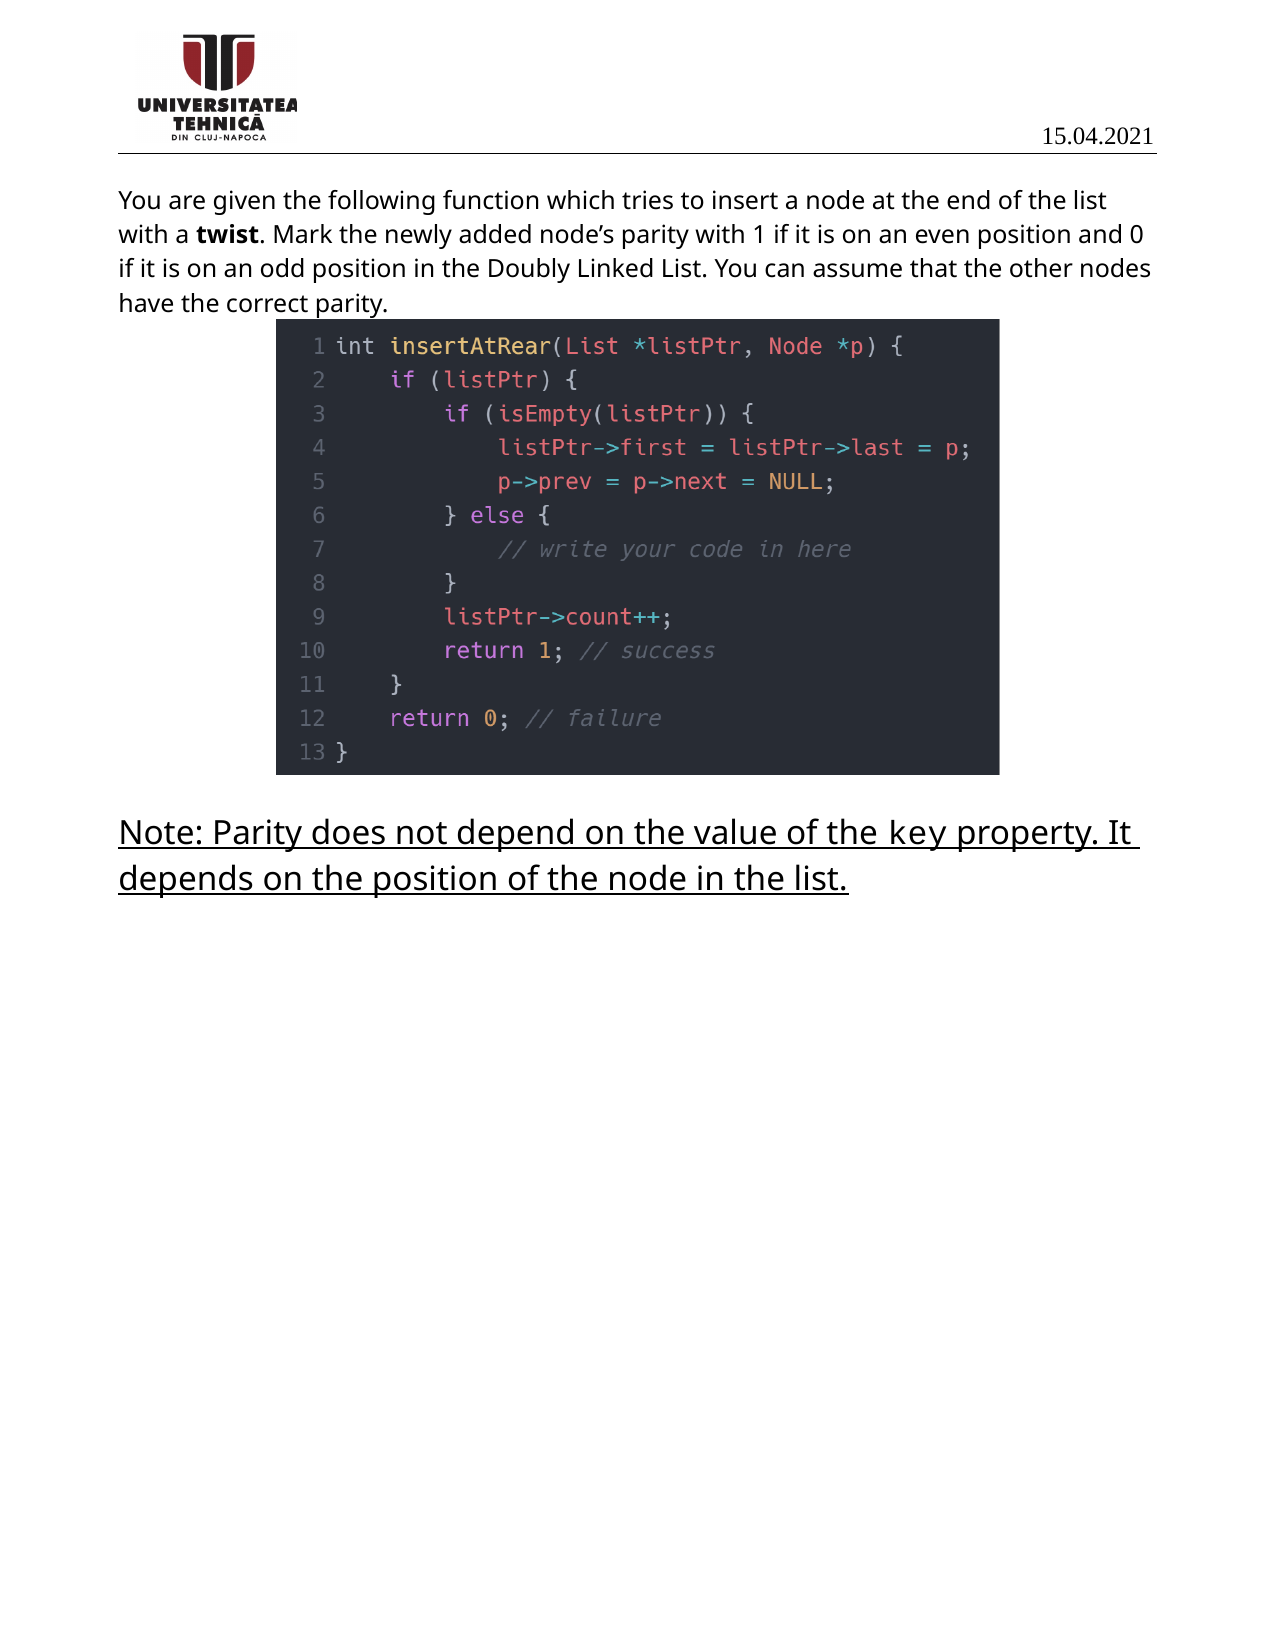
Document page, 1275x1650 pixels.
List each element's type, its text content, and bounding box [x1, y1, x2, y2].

text Note: Parity does not depend on the value of the key property. It depends on the position of the node in the list. [118, 809, 1157, 900]
text You are given the following function which tries to insert a node at the end of the list with a twist. Mark the newly added node’s parity with 1 if it is on an even position and 0 if it is on an odd position in the Doubly Linked List. You can assume that the other nodes have the correct parity. [118, 183, 1157, 319]
picture [275, 319, 1000, 775]
picture [135, 31, 297, 143]
